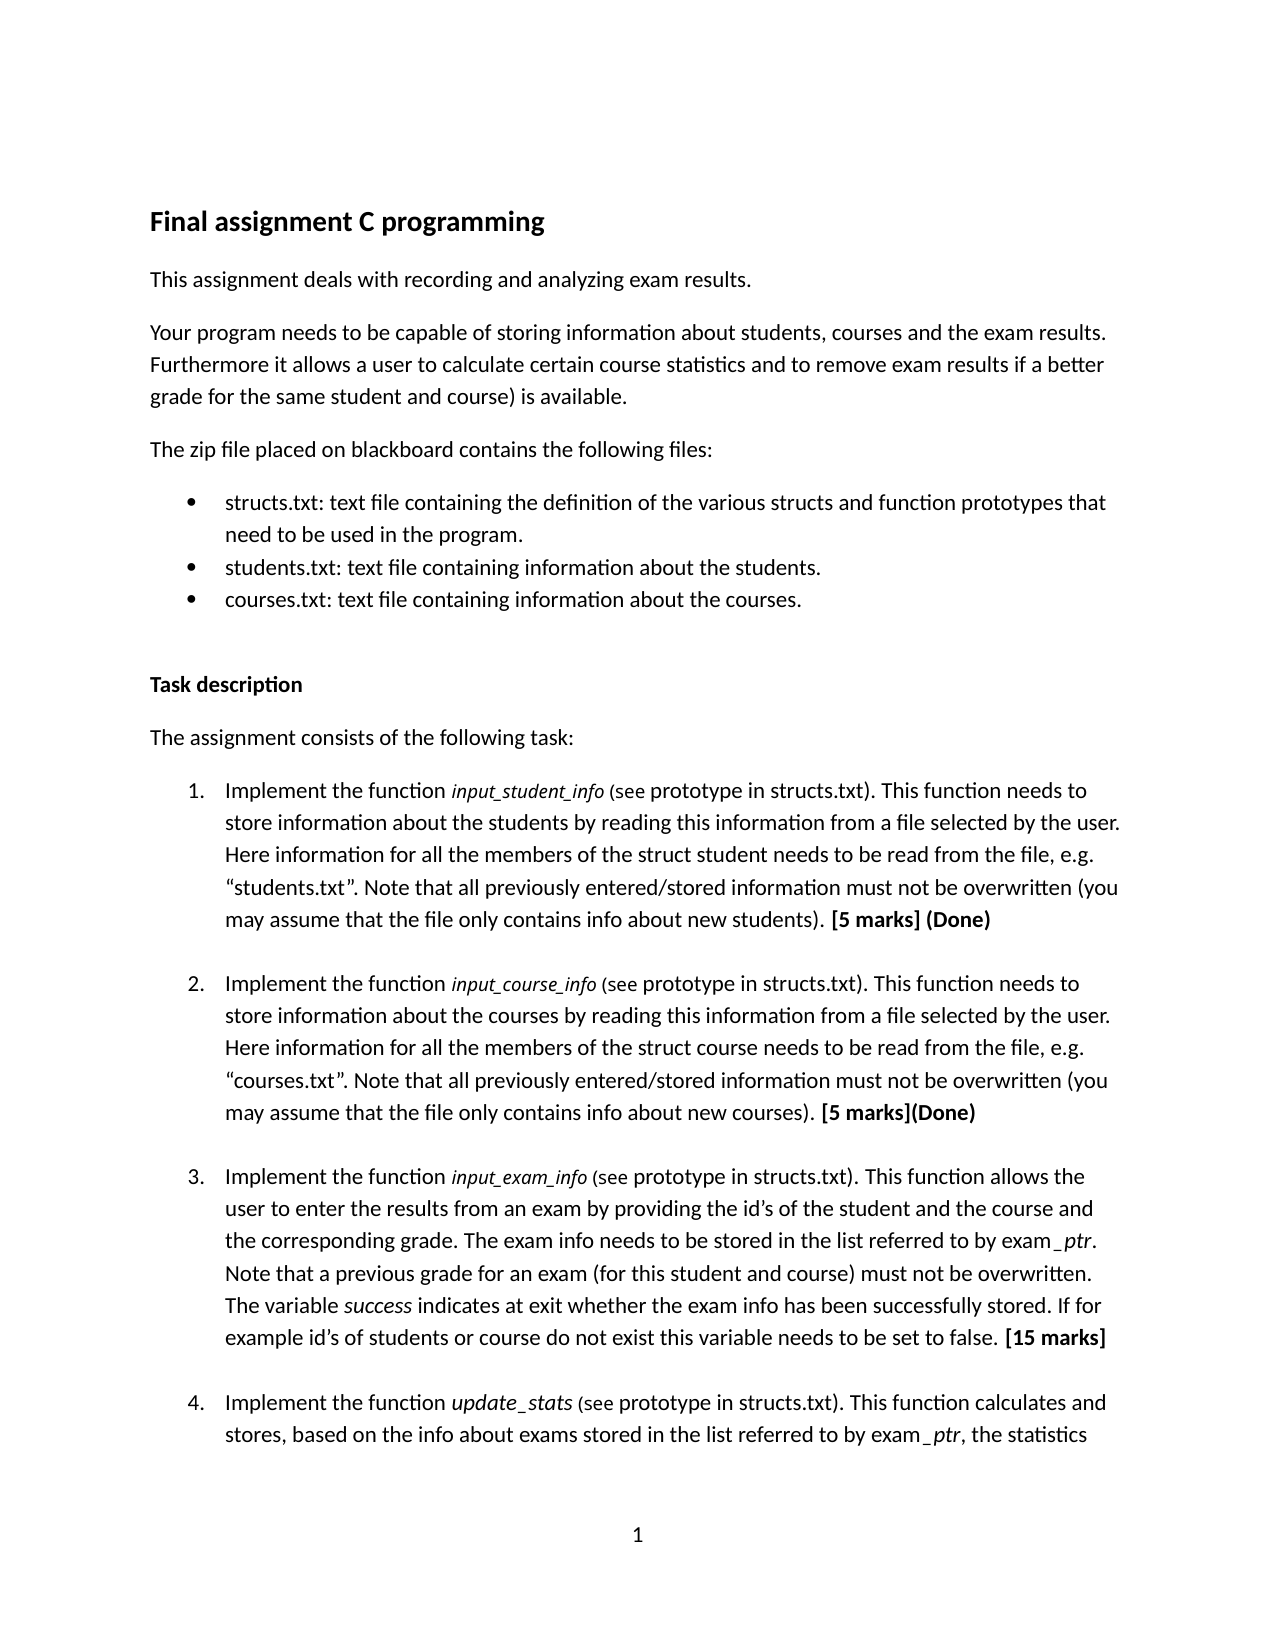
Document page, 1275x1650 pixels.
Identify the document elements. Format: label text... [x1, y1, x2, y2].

list students.txt: text file containing information about the students. [187, 553, 1125, 581]
text This assignment deals with recording and analyzing exam results. [150, 265, 1125, 293]
list Implement the function input_course_info (see prototype in structs.txt). This function needs to store information about the courses by reading this information from a file selected by the user. Here information for all the members of the struct course needs to be read from the file, e.g. “courses.txt”. Note that all previously entered/stored information must not be overwritten (you may assume that the file only contains info about new courses). [5 marks](Done) [187, 969, 1125, 1126]
list Implement the function update_stats (see prototype in structs.txt). This function calculates and stores, based on the info about exams stored in the list referred to by exam_ptr, the statistics [187, 1388, 1125, 1448]
list courses.txt: text file containing information about the courses. [187, 585, 1125, 613]
list Implement the function input_student_info (see prototype in structs.txt). This function needs to store information about the students by reading this information from a file selected by the user. Here information for all the members of the struct student needs to be read from the file, e.g. “students.txt”. Note that all previously entered/stored information must not be overwritten (you may assume that the file only contains info about new students). [5 marks] (Done) [187, 776, 1125, 933]
text Your program needs to be capable of storing information about students, courses and the exam results. Furthermore it allows a user to calculate certain course statistics and to remove exam results if a better grade for the same student and course) is available. [150, 318, 1125, 410]
text Final assignment C programming [150, 203, 1125, 239]
list structs.txt: text file containing the definition of the various structs and function prototypes that need to be used in the program. [187, 488, 1125, 548]
text Task description [150, 670, 1125, 698]
list Implement the function input_exam_info (see prototype in structs.txt). This function allows the user to enter the results from an exam by providing the id’s of the student and the course and the corresponding grade. The exam info needs to be stored in the list referred to by exam_ptr. Note that a previous grade for an exam (for this student and course) must not be overwritten. The variable success indicates at exit whether the exam info has been successfully stored. If for example id’s of students or course do not exist this variable needs to be set to false. [15 marks] [187, 1162, 1125, 1351]
text The assignment consists of the following task: [150, 723, 1125, 751]
text The zip file placed on blackboard contains the following files: [150, 435, 1125, 463]
